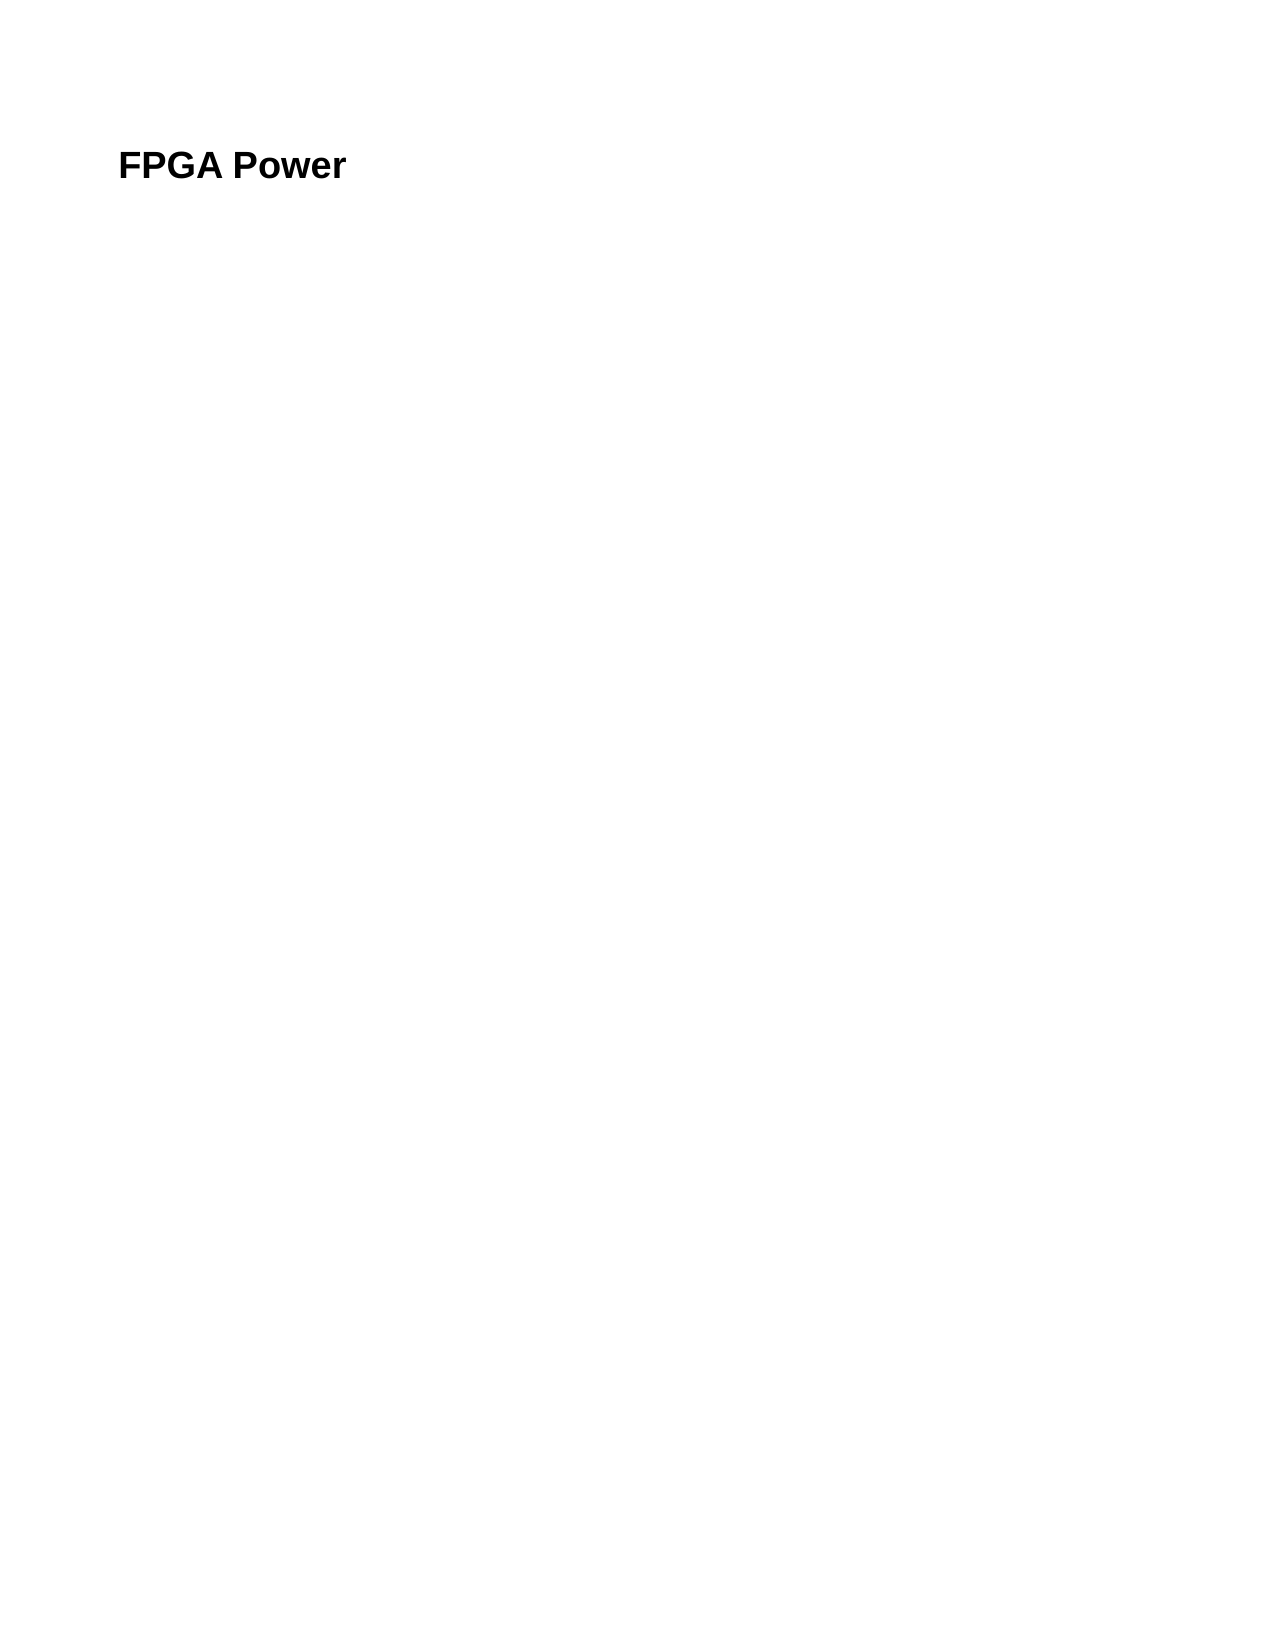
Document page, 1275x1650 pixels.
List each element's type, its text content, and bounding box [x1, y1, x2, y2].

subtitle FPGA Power [118, 143, 1157, 187]
